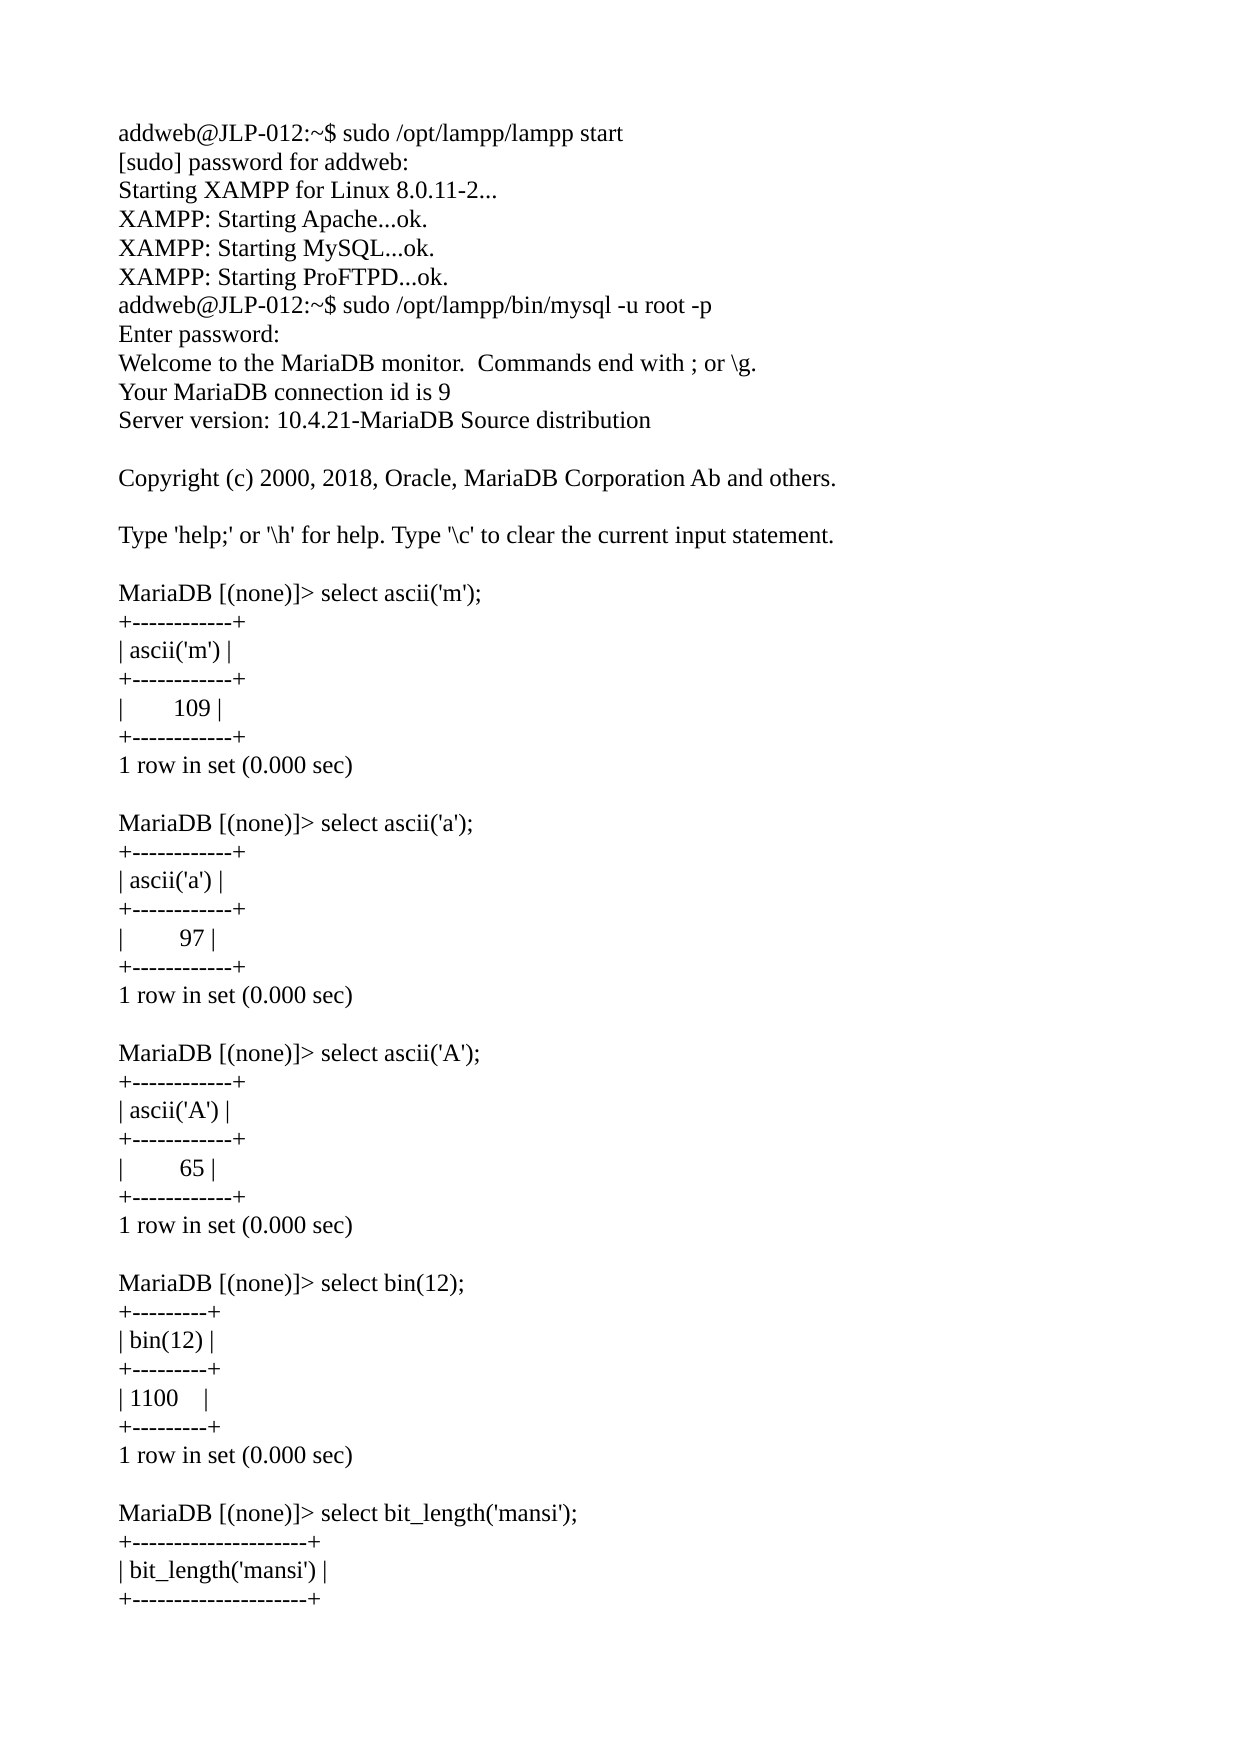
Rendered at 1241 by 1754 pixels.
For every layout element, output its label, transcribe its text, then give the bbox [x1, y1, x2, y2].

text Enter password: [118, 319, 1122, 348]
text | ascii('m') | [118, 636, 1122, 664]
text +------------+ [118, 722, 1122, 751]
text MariaDB [(none)]> select ascii('a'); [118, 808, 1122, 837]
text +---------+ [118, 1354, 1122, 1383]
text +------------+ [118, 607, 1122, 636]
text | ascii('A') | [118, 1096, 1122, 1124]
text +------------+ [118, 894, 1122, 923]
text addweb@JLP-012:~$ sudo /opt/lampp/bin/mysql -u root -p [118, 291, 1122, 319]
text Starting XAMPP for Linux 8.0.11-2... [118, 176, 1122, 204]
text | 97 | [118, 923, 1122, 952]
text XAMPP: Starting Apache...ok. [118, 204, 1122, 233]
text | bit_length('mansi') | [118, 1556, 1122, 1584]
text [sudo] password for addweb: [118, 147, 1122, 176]
text | 65 | [118, 1153, 1122, 1182]
text | bin(12) | [118, 1326, 1122, 1354]
text MariaDB [(none)]> select ascii('A'); [118, 1038, 1122, 1067]
text Your MariaDB connection id is 9 [118, 377, 1122, 406]
text 1 row in set (0.000 sec) [118, 1441, 1122, 1469]
text addweb@JLP-012:~$ sudo /opt/lampp/lampp start [118, 118, 1122, 147]
text 1 row in set (0.000 sec) [118, 981, 1122, 1009]
text +------------+ [118, 837, 1122, 866]
text +------------+ [118, 1124, 1122, 1153]
text +---------------------+ [118, 1584, 1122, 1613]
text Welcome to the MariaDB monitor. Commands end with ; or \g. [118, 348, 1122, 377]
text MariaDB [(none)]> select bin(12); [118, 1268, 1122, 1297]
text +------------+ [118, 952, 1122, 981]
text MariaDB [(none)]> select ascii('m'); [118, 578, 1122, 607]
text +---------------------+ [118, 1527, 1122, 1556]
text +---------+ [118, 1412, 1122, 1441]
text Copyright (c) 2000, 2018, Oracle, MariaDB Corporation Ab and others. [118, 463, 1122, 492]
text | 109 | [118, 693, 1122, 722]
text 1 row in set (0.000 sec) [118, 1211, 1122, 1239]
text XAMPP: Starting ProFTPD...ok. [118, 262, 1122, 291]
text +------------+ [118, 664, 1122, 693]
text +------------+ [118, 1182, 1122, 1211]
text Type 'help;' or '\h' for help. Type '\c' to clear the current input statement. [118, 521, 1122, 549]
text MariaDB [(none)]> select bit_length('mansi'); [118, 1498, 1122, 1527]
text | 1100 | [118, 1383, 1122, 1412]
text Server version: 10.4.21-MariaDB Source distribution [118, 406, 1122, 434]
text XAMPP: Starting MySQL...ok. [118, 233, 1122, 262]
text 1 row in set (0.000 sec) [118, 751, 1122, 779]
text +---------+ [118, 1297, 1122, 1326]
text +------------+ [118, 1067, 1122, 1096]
text | ascii('a') | [118, 866, 1122, 894]
